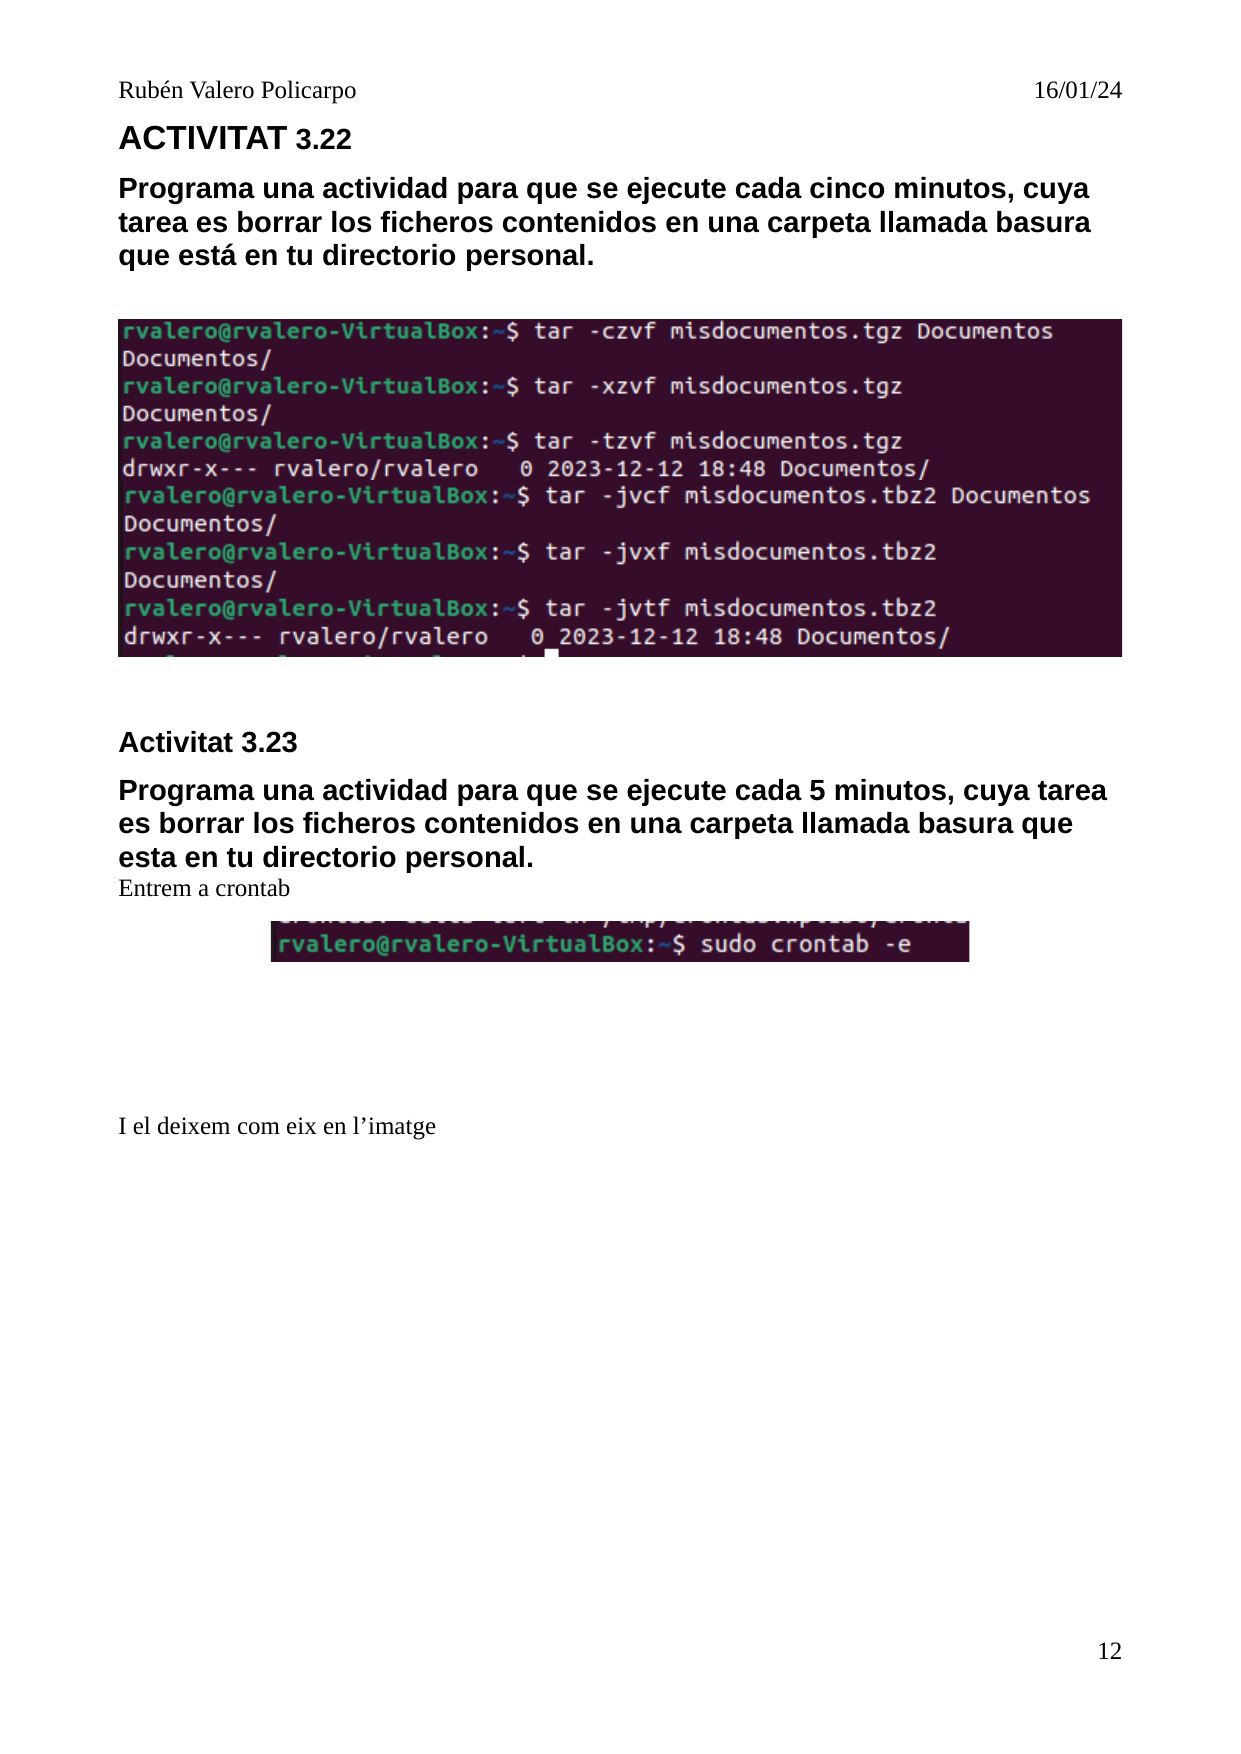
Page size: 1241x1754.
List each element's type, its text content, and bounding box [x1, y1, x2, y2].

subtitle Programa una actividad para que se ejecute cada 5 minutos, cuya tarea es borrar los ficheros contenidos en una carpeta llamada basura que esta en tu directorio personal. [118, 773, 1122, 873]
subtitle ACTIVITAT 3.22 [118, 118, 1122, 157]
text I el deixem com eix en l’imatge [118, 1111, 1122, 1140]
subtitle Programa una actividad para que se ejecute cada cinco minutos, cuya tarea es borrar los ficheros contenidos en una carpeta llamada basura que está en tu directorio personal. [118, 171, 1122, 272]
text Entrem a crontab [118, 873, 1122, 902]
subtitle Activitat 3.23 [118, 725, 1122, 758]
